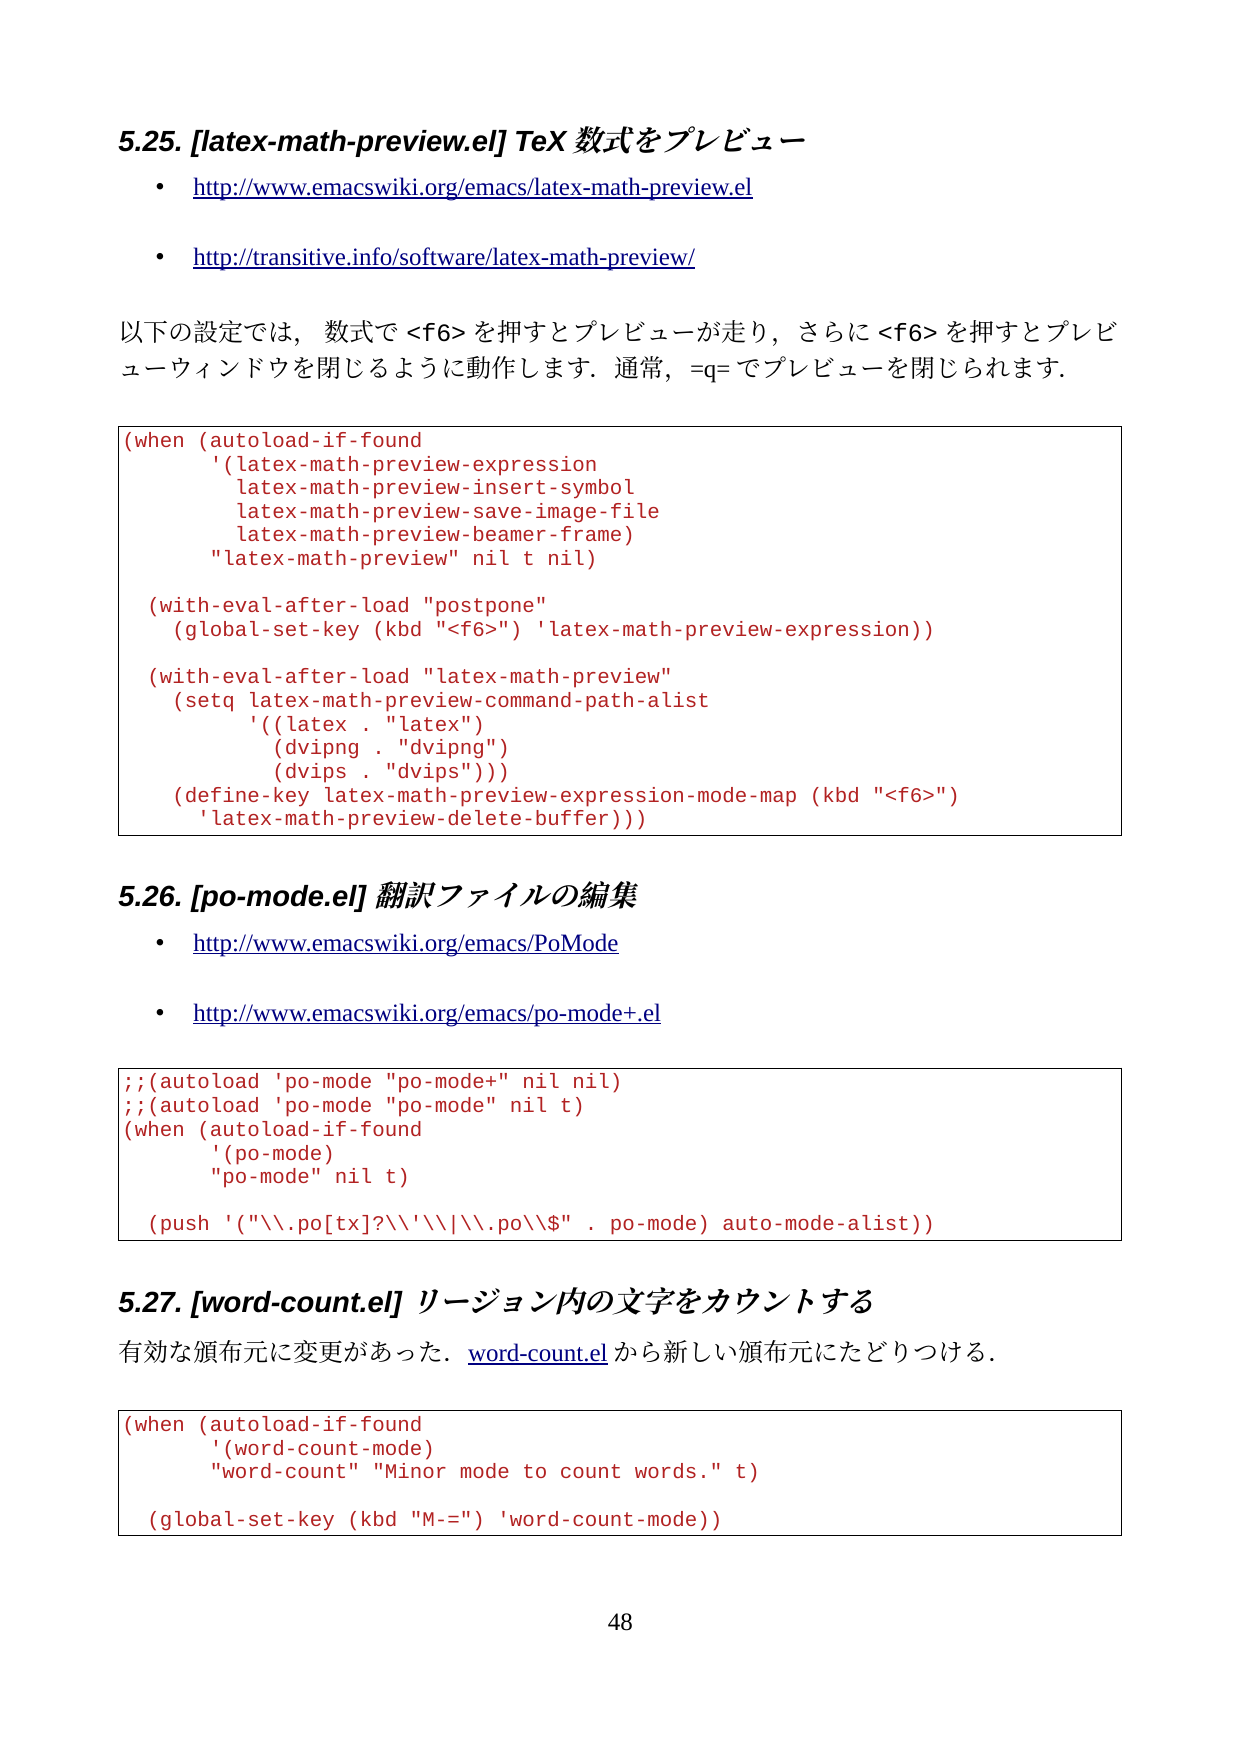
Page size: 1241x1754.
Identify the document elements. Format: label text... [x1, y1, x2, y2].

subtitle [po-mode.el] 翻訳ファイルの編集 [118, 873, 1122, 915]
text (setq latex-math-preview-command-path-alist [119, 686, 1121, 710]
text (when (autoload-if-found [119, 1115, 1121, 1138]
text "po-mode" nil t) [119, 1162, 1121, 1186]
text (push '("\\.po[tx]?\\'\\|\\.po\\$" . po-mode) auto-mode-alist)) [119, 1209, 1121, 1240]
text latex-math-preview-beamer-frame) [119, 521, 1121, 544]
text (dvipng . "dvipng") [119, 733, 1121, 757]
text (when (autoload-if-found [119, 1411, 1121, 1434]
subtitle [word-count.el] リージョン内の文字をカウントする [118, 1278, 1122, 1320]
text (with-eval-after-load "latex-math-preview" [119, 662, 1121, 686]
text (when (autoload-if-found [119, 427, 1121, 449]
text latex-math-preview-insert-symbol [119, 473, 1121, 497]
text 有効な頒布元に変更があった．word-count.el から新しい頒布元にたどりつける． [118, 1333, 1122, 1397]
text '(po-mode) [119, 1138, 1121, 1162]
text (with-eval-after-load "postpone" [119, 591, 1121, 615]
text ;;(autoload 'po-mode "po-mode+" nil nil) [119, 1069, 1121, 1091]
list http://transitive.info/software/latex-math-preview/ [156, 242, 1122, 300]
text (define-key latex-math-preview-expression-mode-map (kbd "<f6>") [119, 781, 1121, 804]
text (global-set-key (kbd "M-=") 'word-count-mode)) [119, 1504, 1121, 1535]
text '(latex-math-preview-expression [119, 449, 1121, 473]
text 'latex-math-preview-delete-buffer))) [119, 804, 1121, 835]
text (global-set-key (kbd "<f6>") 'latex-math-preview-expression)) [119, 615, 1121, 639]
text "latex-math-preview" nil t nil) [119, 544, 1121, 568]
text latex-math-preview-save-image-file [119, 497, 1121, 521]
list http://www.emacswiki.org/emacs/po-mode+.el [156, 998, 1122, 1055]
subtitle [latex-math-preview.el] TeX数式をプレビュー [118, 118, 1122, 160]
text 以下の設定では， 数式で <f6> を押すとプレビューが走り，さらに <f6> を押すとプレビューウィンドウを閉じるように動作します．通常，=q= でプレビューを閉じられます． [118, 312, 1122, 413]
list http://www.emacswiki.org/emacs/PoMode [156, 928, 1122, 985]
text "word-count" "Minor mode to count words." t) [119, 1457, 1121, 1481]
list http://www.emacswiki.org/emacs/latex-math-preview.el [156, 172, 1122, 230]
text ;;(autoload 'po-mode "po-mode" nil t) [119, 1091, 1121, 1115]
text '(word-count-mode) [119, 1434, 1121, 1457]
text '((latex . "latex") [119, 710, 1121, 733]
text (dvips . "dvips"))) [119, 757, 1121, 781]
